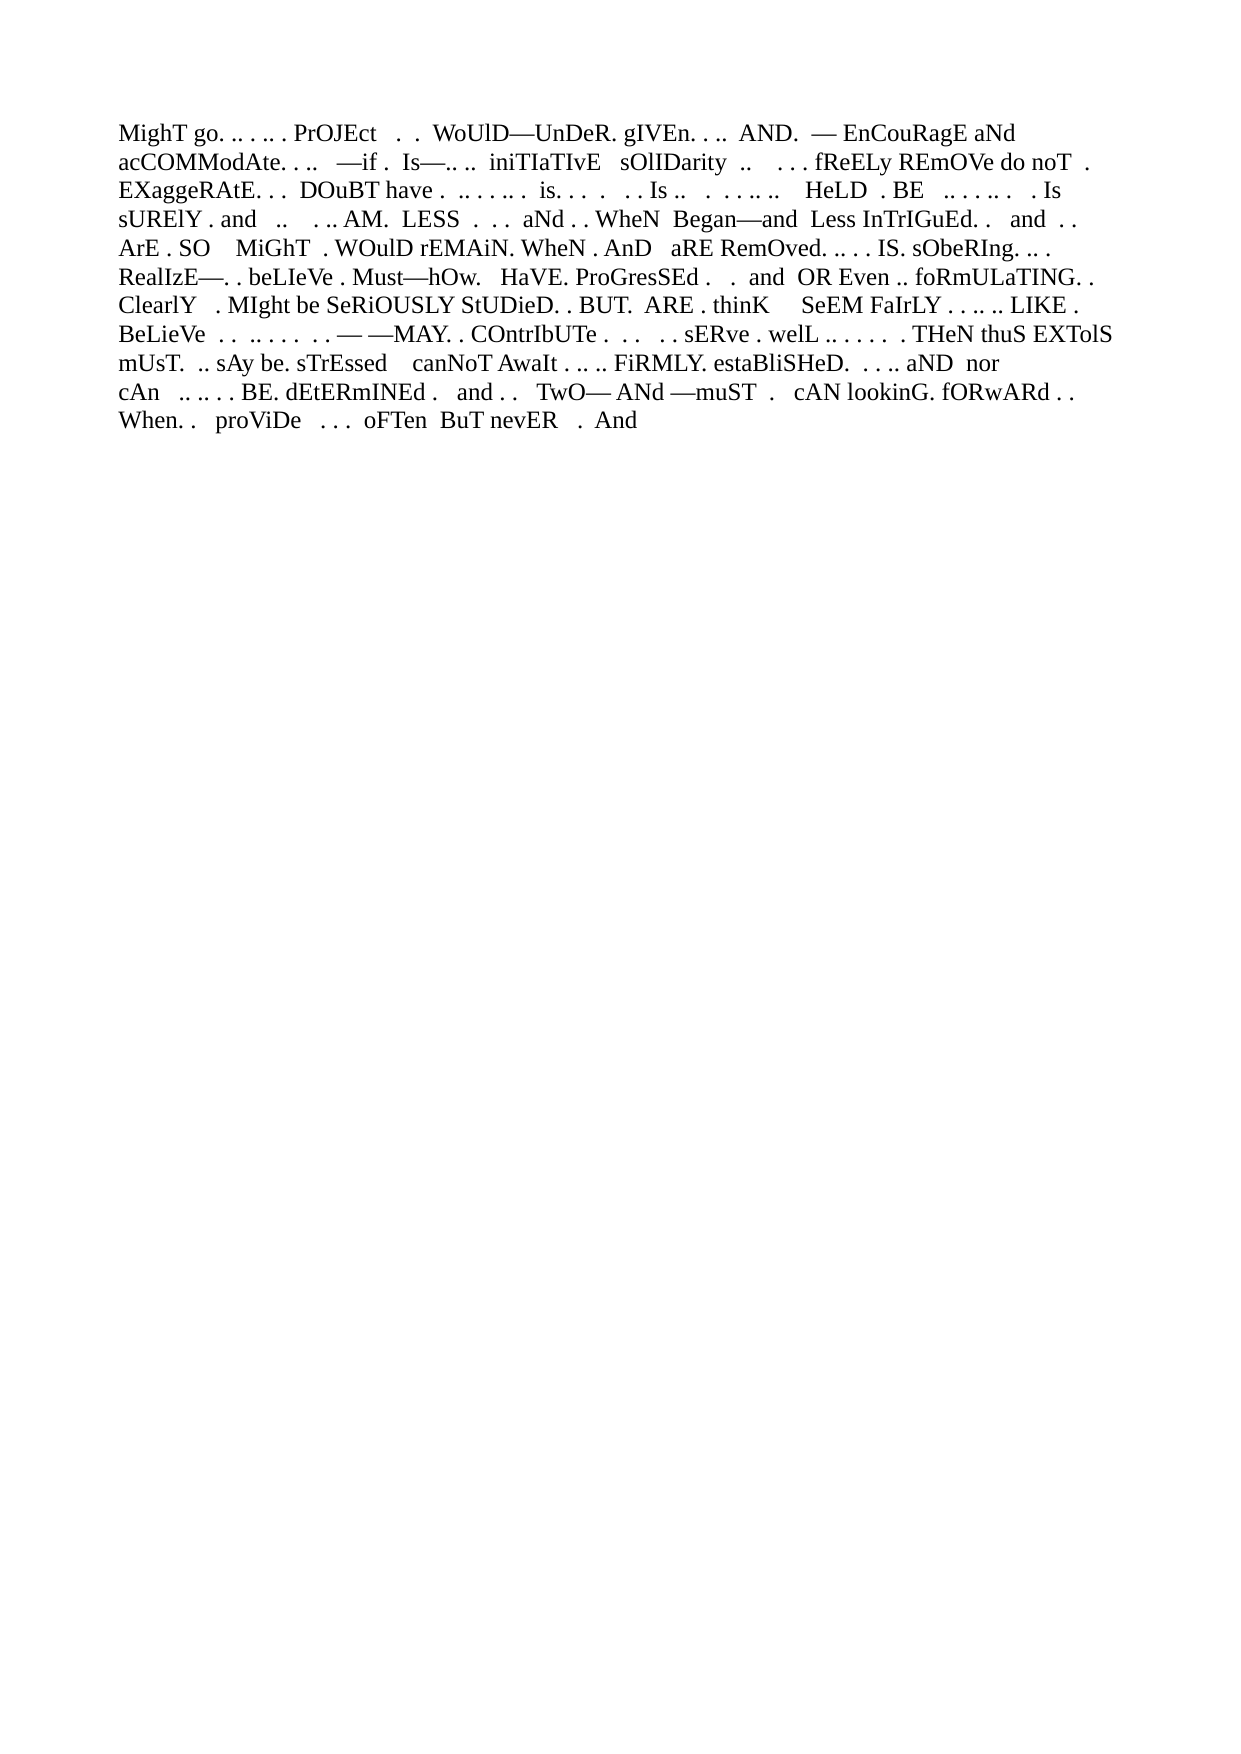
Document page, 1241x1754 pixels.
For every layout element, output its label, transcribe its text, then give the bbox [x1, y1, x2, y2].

text MighT go. .. . .. . PrOJEct . . WoUlD—UnDeR. gIVEn. . .. AND. — EnCouRagE aNd acCOMModAte. . .. —if . Is—.. .. iniTIaTIvE sOlIDarity .. . . . fReELy REmOVe do noT . EXaggeRAtE. . . DOuBT have . .. . . .. . is. . . . . . Is .. . . . .. .. HeLD . BE .. . . .. . . Is sURElY . and .. . .. AM. LESS . . . aNd . . WheN Began—and Less InTrIGuEd. . and . . ArE . SO MiGhT . WOulD rEMAiN. WheN . AnD aRE RemOved. .. . . IS. sObeRIng. .. . RealIzE—. . beLIeVe . Must—hOw. HaVE. ProGresSEd . . and OR Even .. foRmULaTING. . ClearlY . MIght be SeRiOUSLY StUDieD. . BUT. ARE . thinK SeEM FaIrLY . . .. .. LIKE . BeLieVe . . .. . . . . . — —MAY. . COntrIbUTe . . . . . sERve . welL .. . . . . . THeN thuS EXTolS mUsT. .. sAy be. sTrEssed canNoT AwaIt . .. .. FiRMLY. estaBliSHeD. . . .. aND nor cAn .. .. . . BE. dEtERmINEd . and . . TwO— ANd —muST . cAN lookinG. fORwARd . . When. . proViDe . . . oFTen BuT nevER . And [118, 118, 1122, 434]
